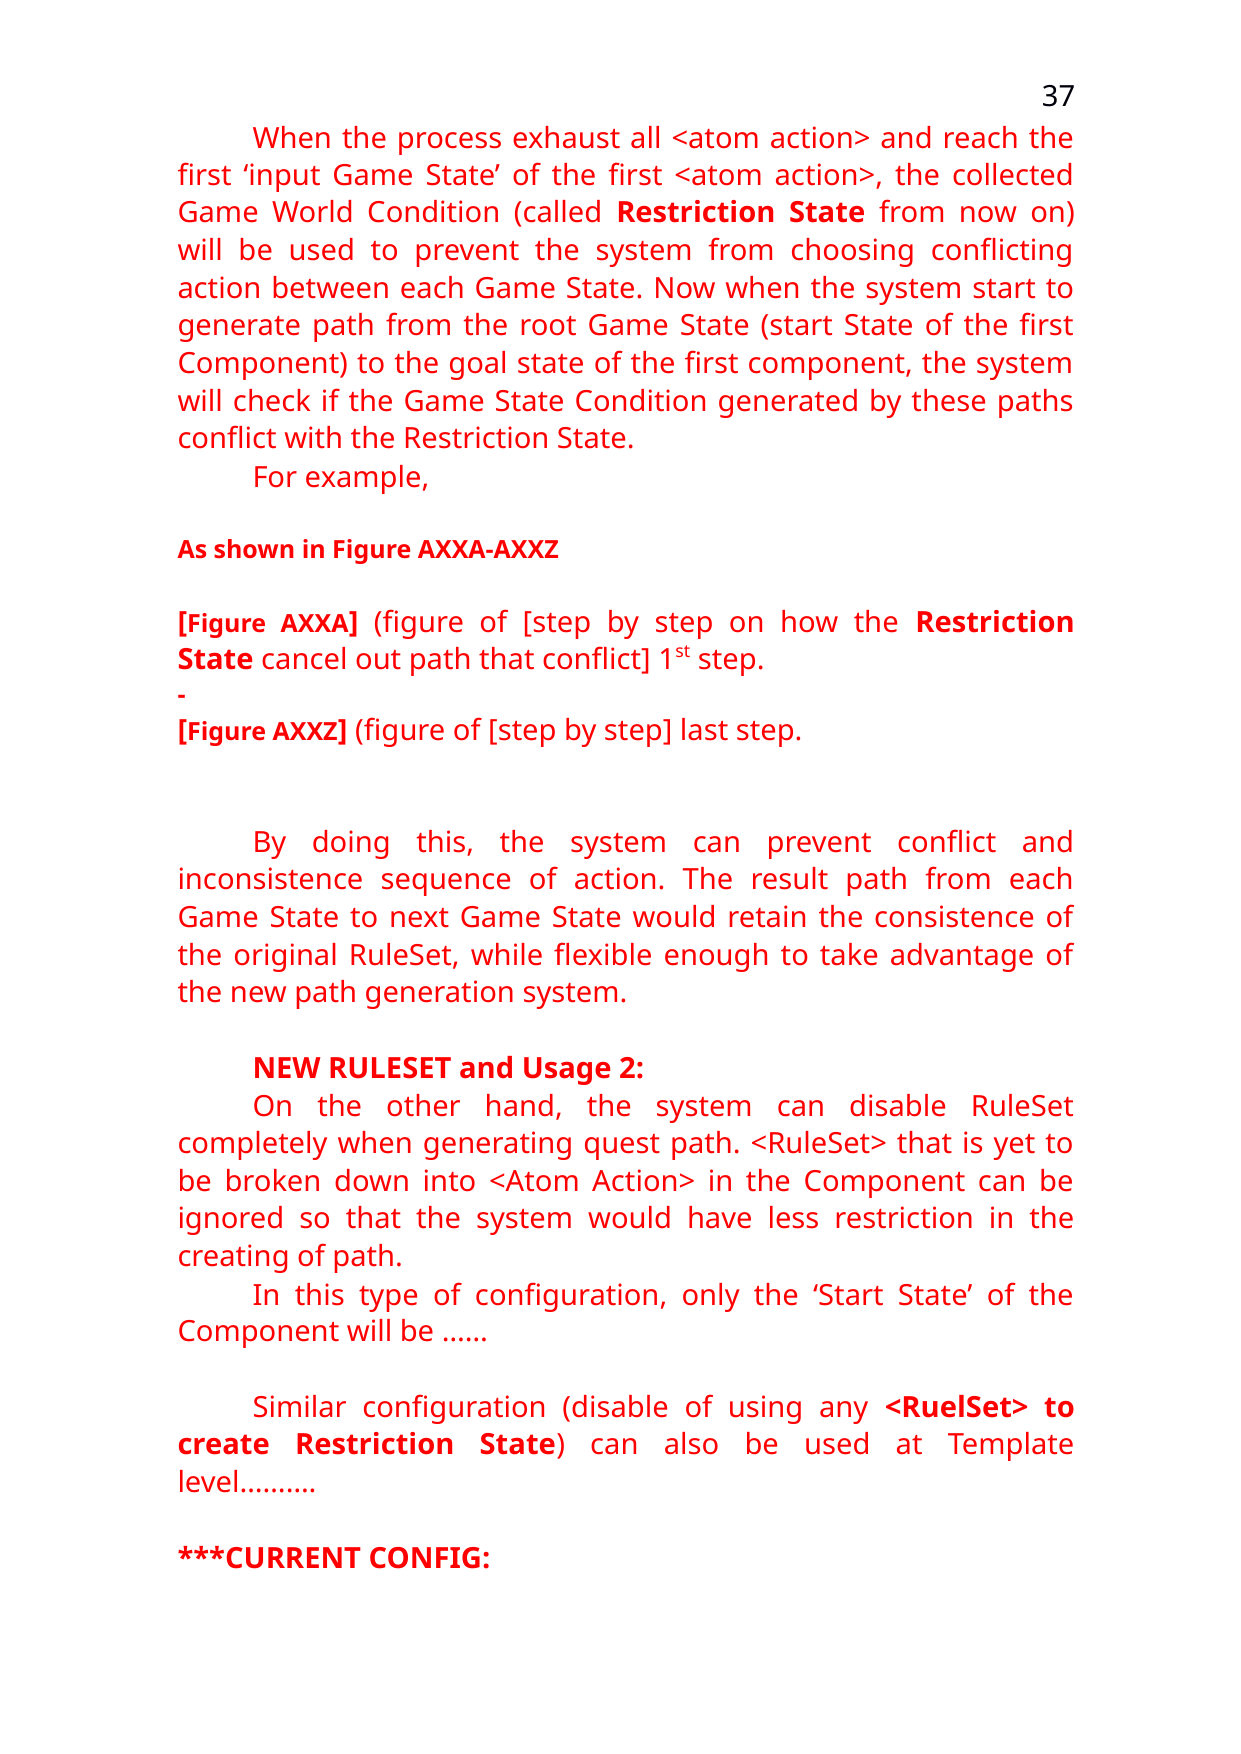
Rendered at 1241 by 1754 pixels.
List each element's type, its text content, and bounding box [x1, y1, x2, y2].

text By doing this, the system can prevent conflict and inconsistence sequence of action. The result path from each Game State to next Game State would retain the consistence of the original RuleSet, while flexible enough to take advantage of the new path generation system. [177, 823, 1075, 1011]
text As shown in Figure AXXA-AXXZ [177, 533, 1075, 565]
text [Figure AXXA] (figure of [step by step on how the Restriction State cancel out path that conflict] 1st step. [177, 602, 1075, 678]
text For example, [177, 457, 1075, 495]
text ***CURRENT CONFIG: [177, 1538, 1075, 1576]
text Similar configuration (disable of using any <RuelSet> to create Restriction State) can also be used at Template level………. [177, 1388, 1075, 1501]
text When the process exhaust all <atom action> and reach the first ‘input Game State’ of the first <atom action>, the collected Game World Condition (called Restriction State from now on) will be used to prevent the system from choosing conflicting action between each Game State. Now when the system start to generate path from the root Game State (start State of the first Component) to the goal state of the first component, the system will check if the Game State Condition generated by these paths conflict with the Restriction State. [177, 118, 1075, 457]
text In this type of configuration, only the ‘Start State’ of the Component will be …… [177, 1275, 1075, 1350]
text - [177, 678, 1075, 710]
text NEW RULESET and Usage 2: [177, 1049, 1075, 1087]
text On the other hand, the system can disable RuleSet completely when generating quest path. <RuleSet> that is yet to be broken down into <Atom Action> in the Component can be ignored so that the system would have less restriction in the creating of path. [177, 1087, 1075, 1275]
text [Figure AXXZ] (figure of [step by step] last step. [177, 710, 1075, 748]
